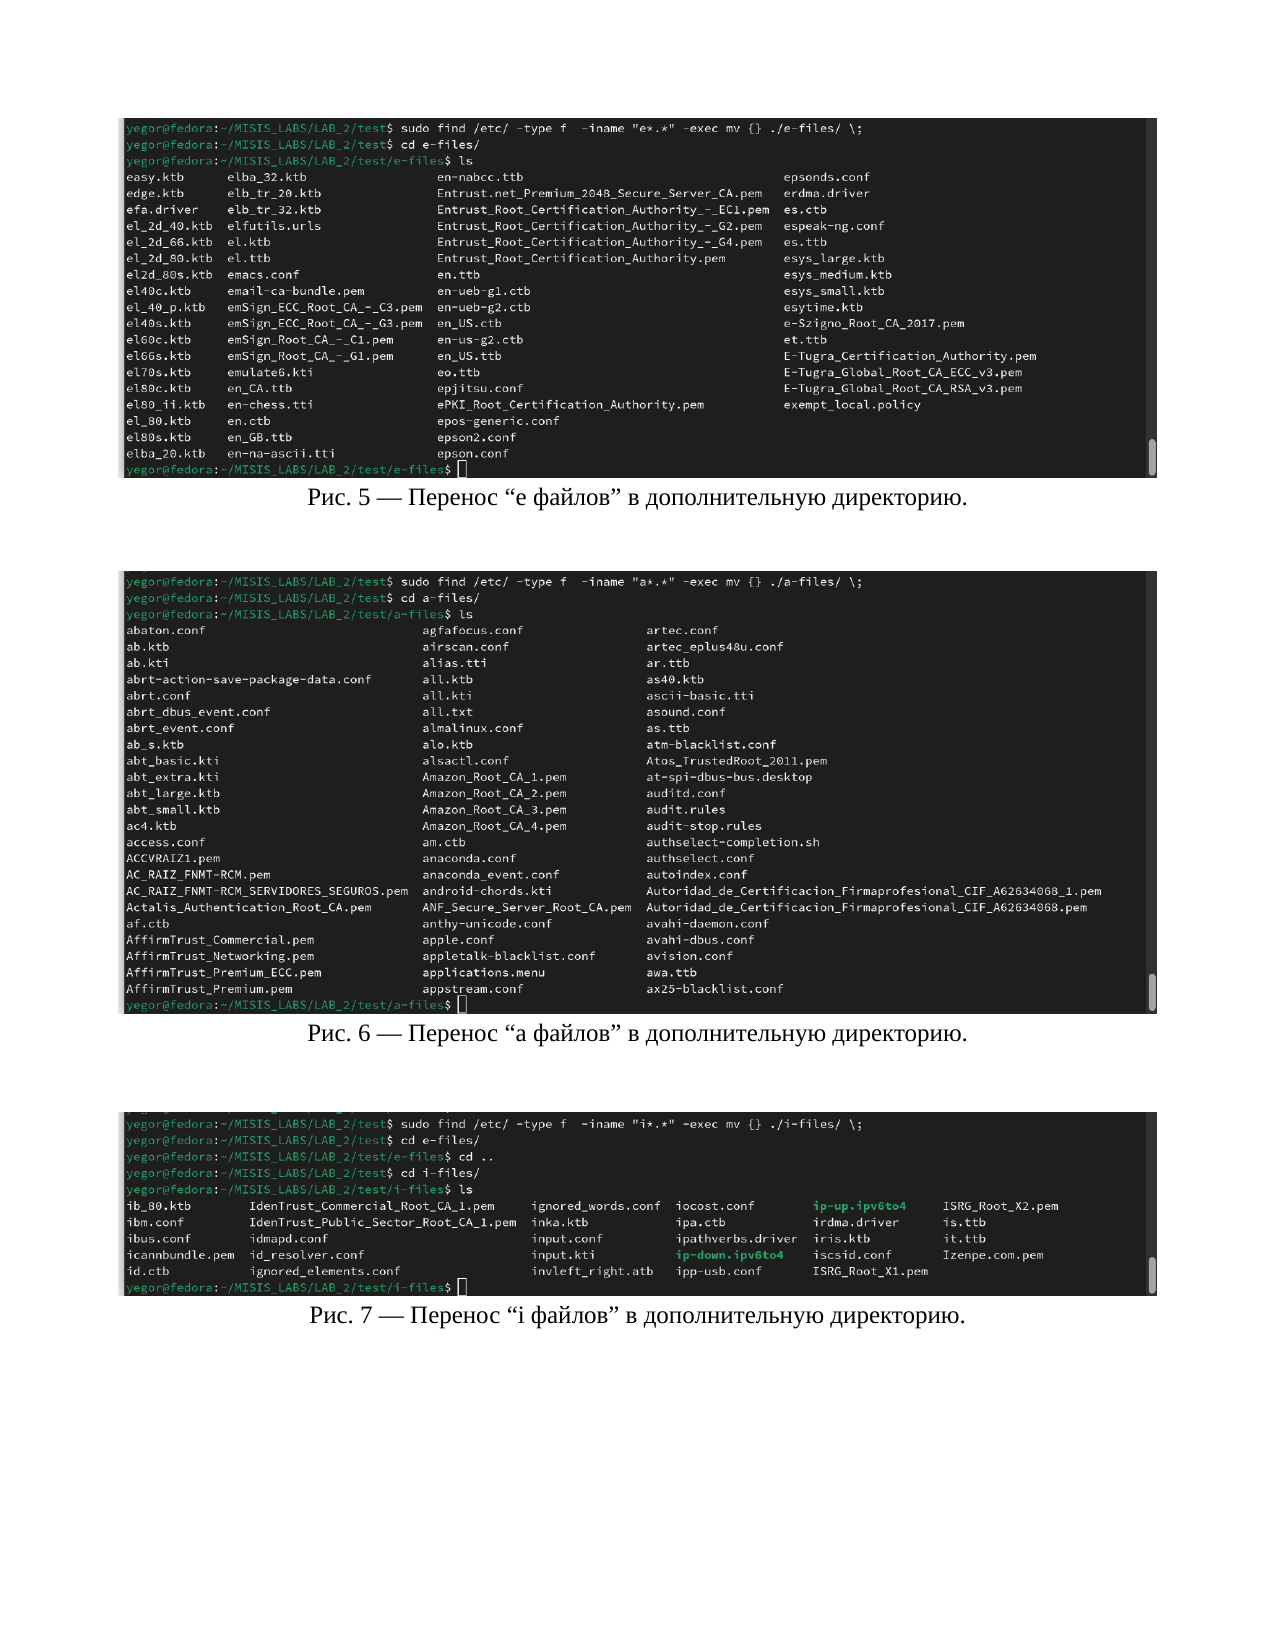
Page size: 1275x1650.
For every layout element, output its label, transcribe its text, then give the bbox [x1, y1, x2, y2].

picture [118, 571, 1157, 1014]
text Рис. 7 — Перенос “i файлов” в дополнительную директорию. [118, 1296, 1157, 1329]
picture [118, 1112, 1157, 1296]
picture [118, 118, 1157, 478]
text Рис. 5 — Перенос “e файлов” в дополнительную директорию. [118, 478, 1157, 511]
text Рис. 6 — Перенос “a файлов” в дополнительную директорию. [118, 1014, 1157, 1046]
